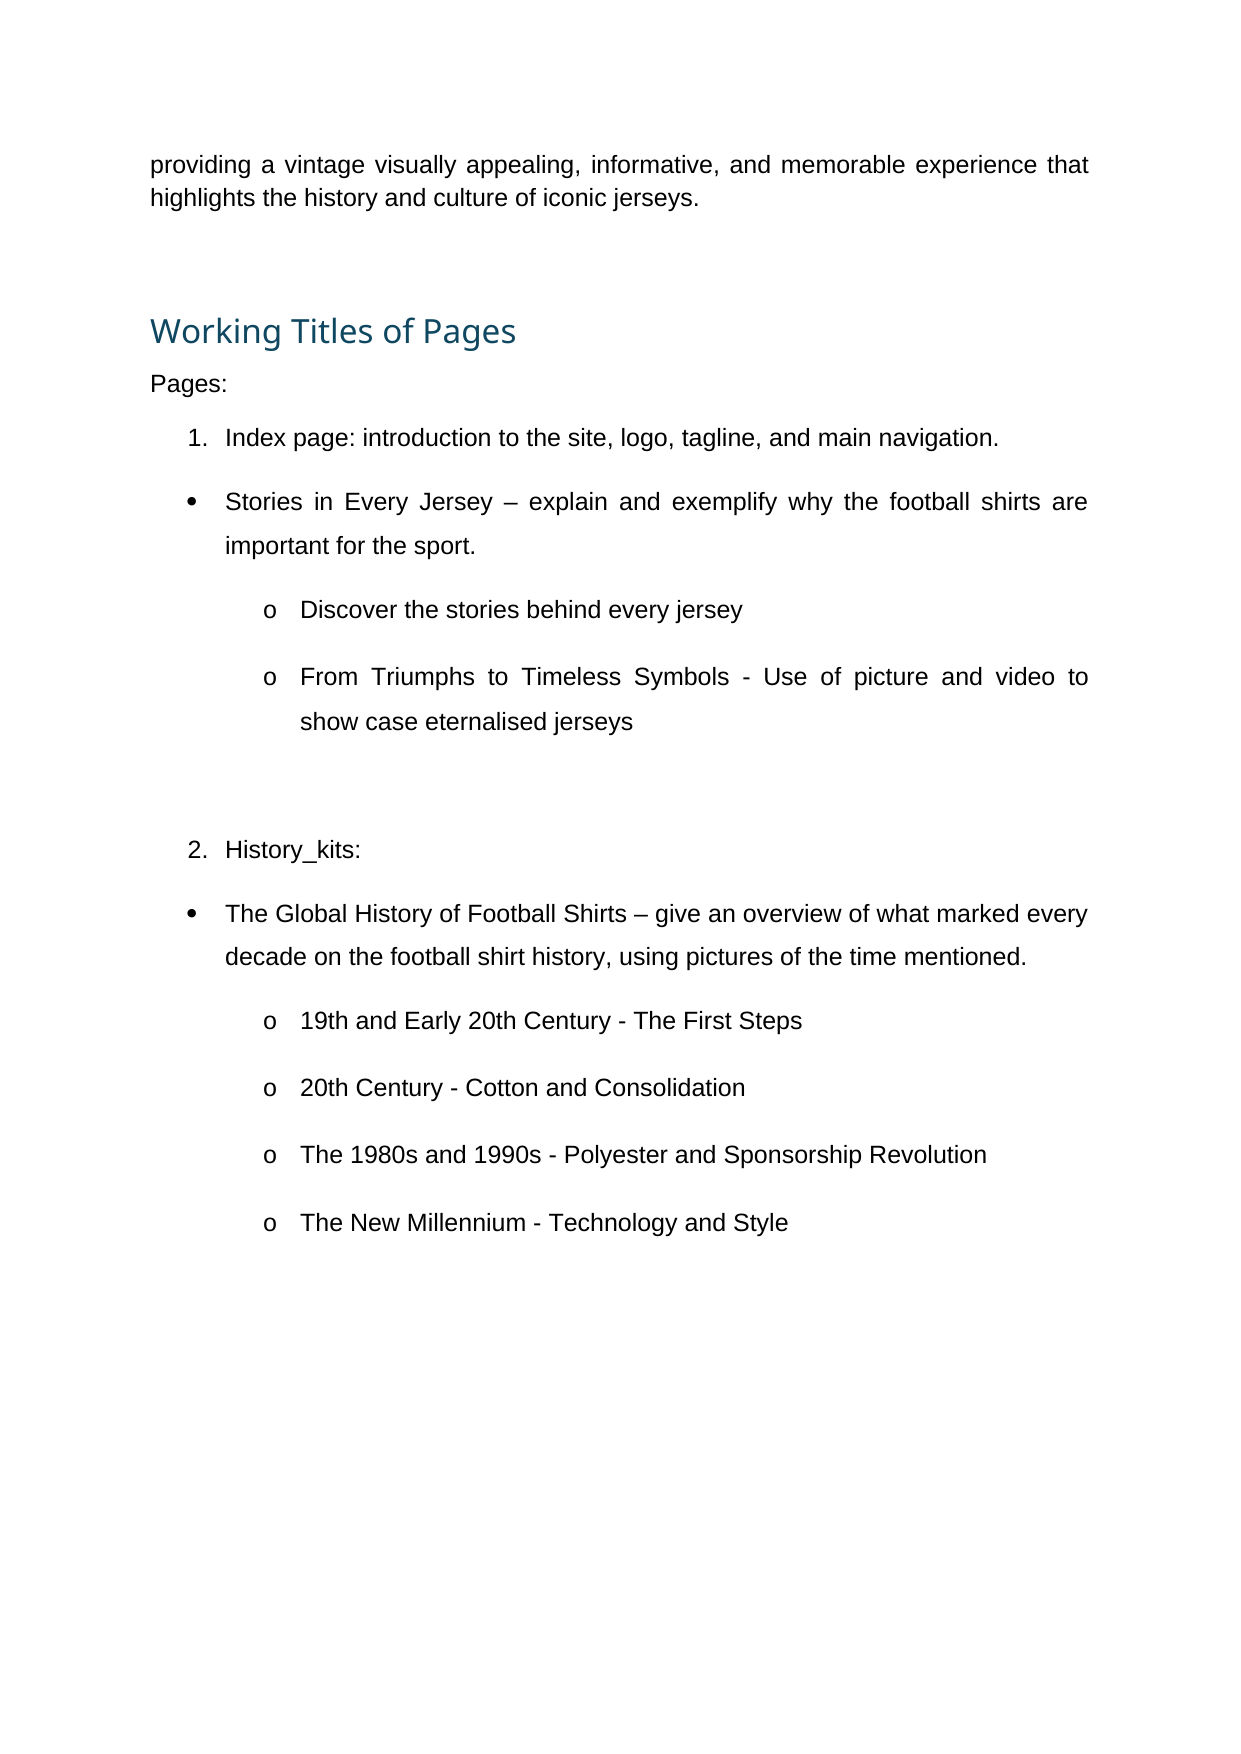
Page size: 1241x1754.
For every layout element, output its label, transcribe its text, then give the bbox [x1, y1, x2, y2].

list The 1980s and 1990s - Polyester and Sponsorship Revolution [262, 1141, 1090, 1171]
list From Triumphs to Timeless Symbols - Use of picture and video to show case eternalised jerseys [262, 662, 1090, 736]
list Discover the stories behind every jersey [262, 594, 1090, 626]
list History_kits: [187, 835, 1090, 864]
list Stories in Every Jersey – explain and exemplify why the football shirts are important for the sport. [187, 487, 1090, 559]
list The New Millennium - Technology and Style [262, 1208, 1090, 1239]
text Pages: [150, 369, 1090, 398]
text providing a vintage visually appealing, informative, and memorable experience that highlights the history and culture of iconic jerseys. [150, 150, 1090, 212]
list The Global History of Football Shirts – give an overview of what marked every decade on the football shirt history, using pictures of the time mentioned. [187, 899, 1090, 971]
list 20th Century - Cotton and Consolidation [262, 1073, 1090, 1104]
list Index page: introduction to the site, logo, tagline, and main navigation. [187, 423, 1090, 452]
list 19th and Early 20th Century - The First Steps [262, 1006, 1090, 1037]
subtitle Working Titles of Pages [150, 308, 1090, 354]
